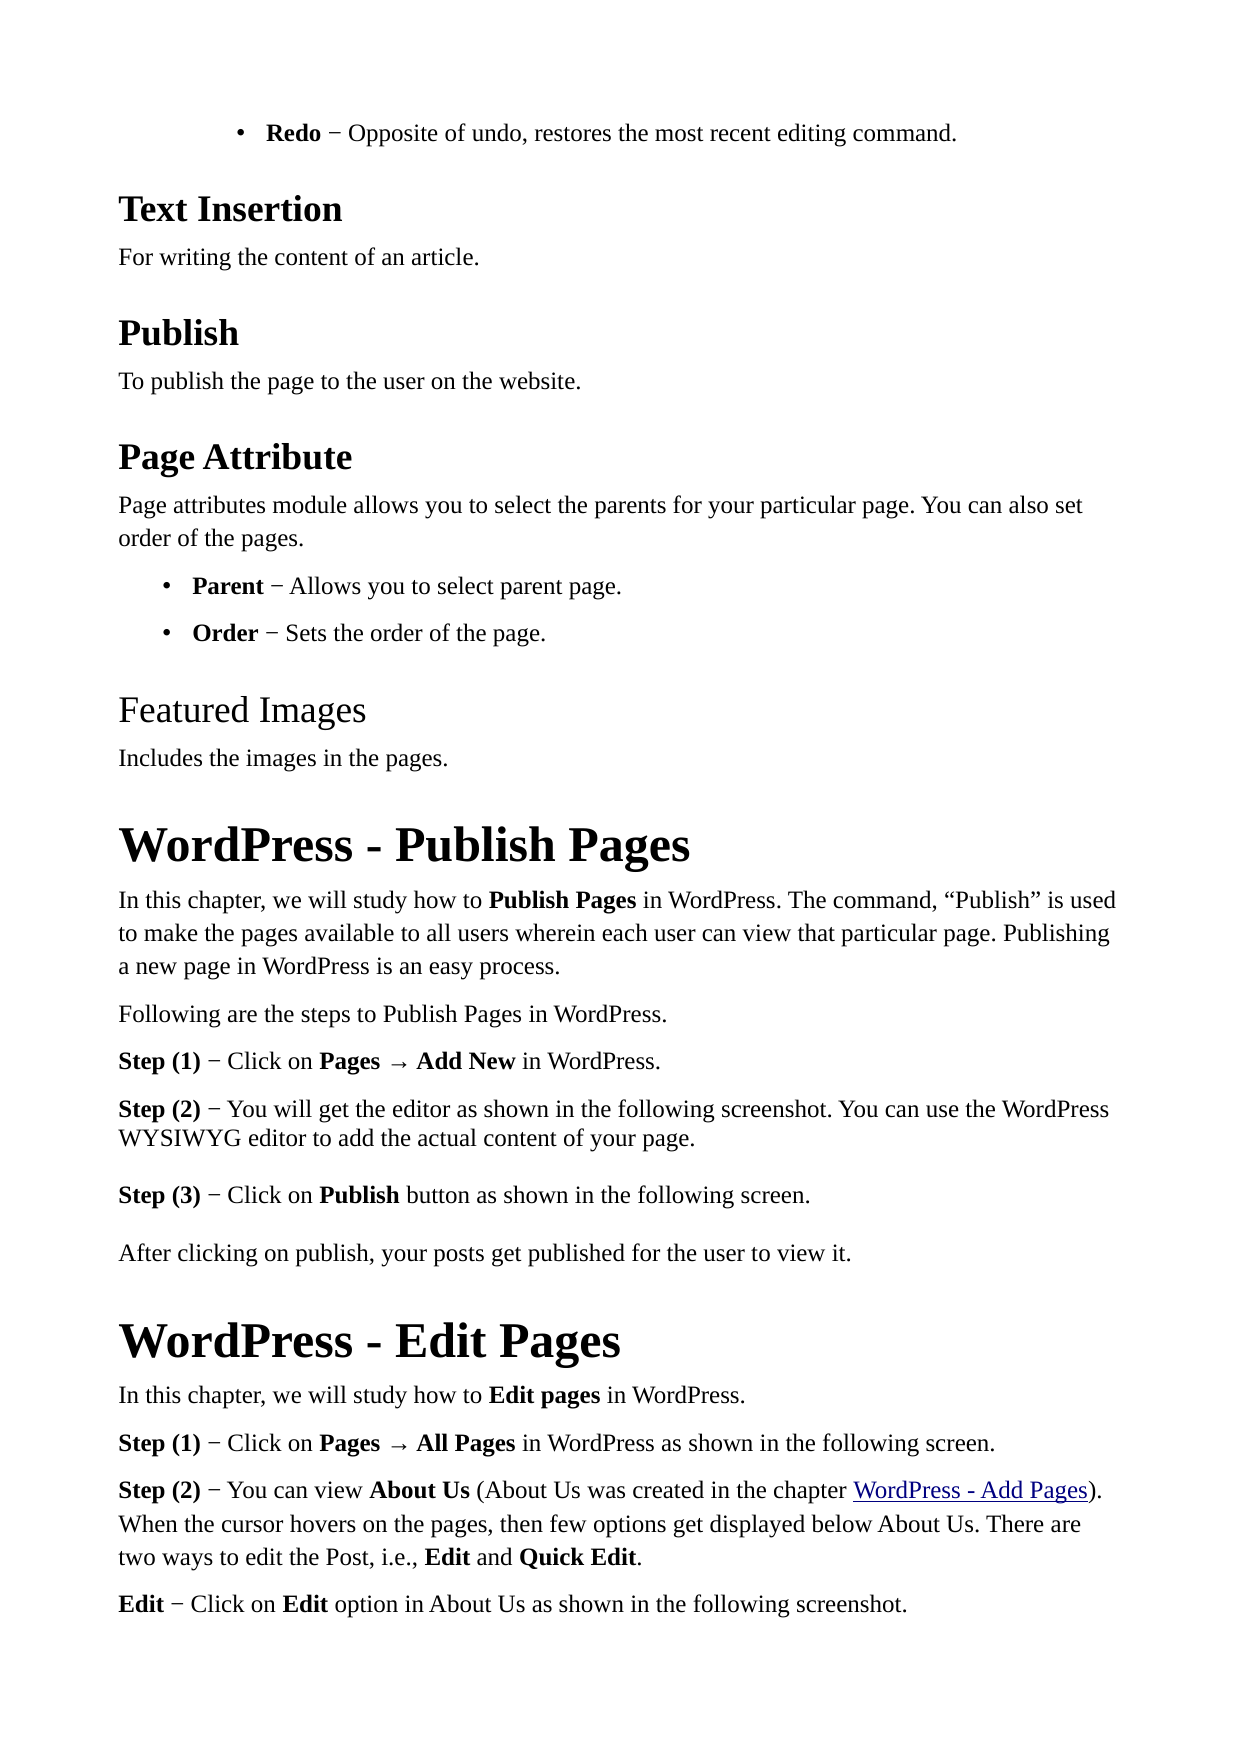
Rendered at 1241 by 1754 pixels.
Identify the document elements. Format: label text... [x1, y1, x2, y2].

subtitle Page Attribute [118, 435, 1122, 478]
subtitle WordPress - Publish Pages [118, 815, 1122, 873]
text Step (2) − You can view About Us (About Us was created in the chapter WordPress - Add Pages). When the cursor hovers on the pages, then few options get displayed below About Us. There are two ways to edit the Post, i.e., Edit and Quick Edit. [118, 1476, 1122, 1570]
text Step (1) − Click on Pages → Add New in WordPress. [118, 1046, 1122, 1075]
subtitle WordPress - Edit Pages [118, 1310, 1122, 1368]
text Page attributes module allows you to select the parents for your particular page. You can also set order of the pages. [118, 490, 1122, 552]
text For writing the content of an article. [118, 242, 1122, 271]
text Includes the images in the pages. [118, 743, 1122, 771]
text In this chapter, we will study how to Edit pages in WordPress. [118, 1380, 1122, 1409]
text Step (2) − You will get the editor as shown in the following screenshot. You can use the WordPress WYSIWYG editor to add the actual content of your page. [118, 1094, 1122, 1152]
text Following are the steps to Publish Pages in WordPress. [118, 999, 1122, 1028]
text Step (1) − Click on Pages → All Pages in WordPress as shown in the following screen. [118, 1428, 1122, 1457]
subtitle Text Insertion [118, 187, 1122, 230]
text To publish the page to the user on the website. [118, 366, 1122, 395]
list Order − Sets the order of the page. [162, 618, 1122, 647]
subtitle Publish [118, 311, 1122, 354]
text Edit − Click on Edit option in About Us as shown in the following screenshot. [118, 1589, 1122, 1618]
text In this chapter, we will study how to Publish Pages in WordPress. The command, “Publish” is used to make the pages available to all users wherein each user can view that particular page. Publishing a new page in WordPress is an easy process. [118, 885, 1122, 980]
subtitle Featured Images [118, 687, 1122, 730]
list Redo − Opposite of undo, restores the most recent editing command. [236, 118, 1122, 147]
text Step (3) − Click on Publish button as shown in the following screen. [118, 1180, 1122, 1209]
list Parent − Allows you to select parent page. [162, 571, 1122, 600]
text After clicking on publish, your posts get published for the user to view it. [118, 1238, 1122, 1267]
